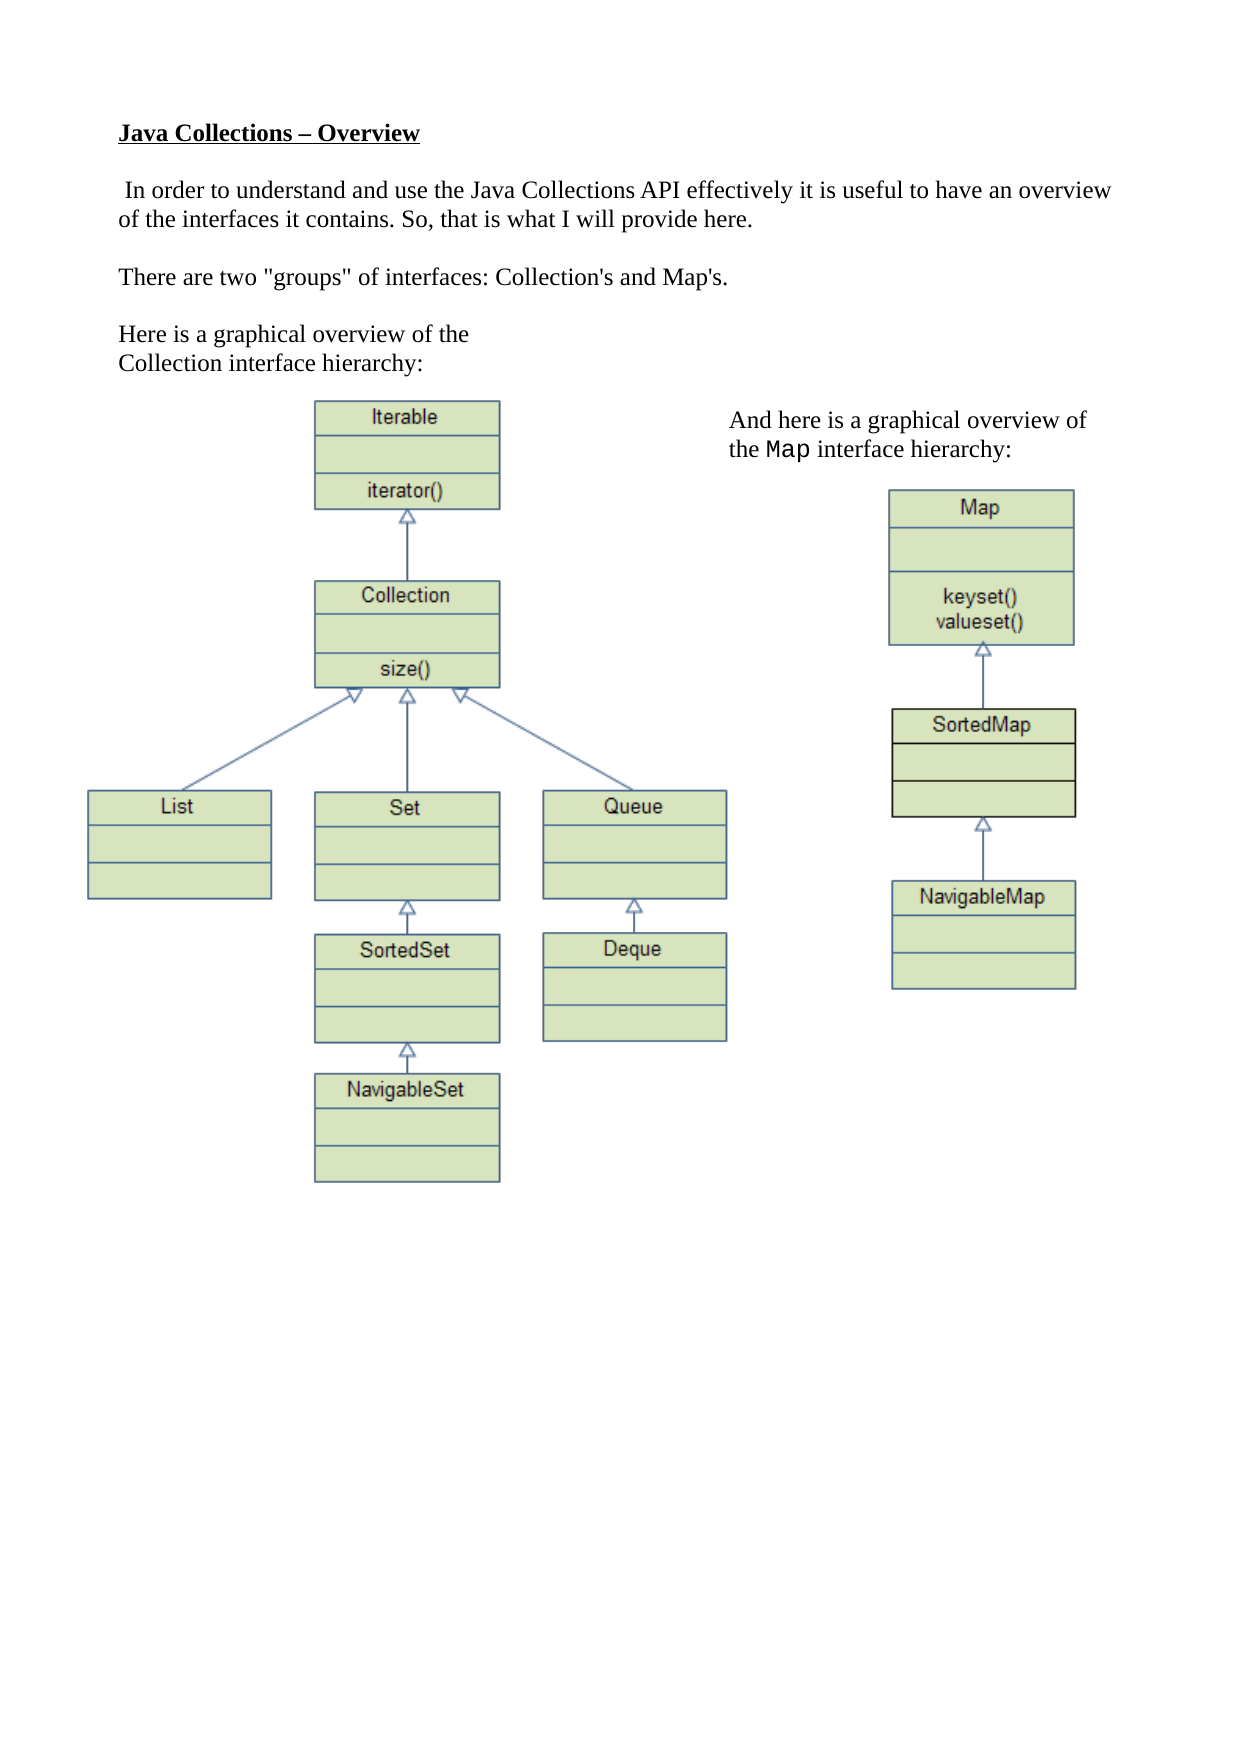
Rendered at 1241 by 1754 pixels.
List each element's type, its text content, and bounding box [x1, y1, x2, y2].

text Java Collections – Overview [118, 118, 1122, 147]
picture [884, 485, 1078, 993]
text Collection interface hierarchy: [118, 348, 1122, 377]
text In order to understand and use the Java Collections API effectively it is useful to have an overview of the interfaces it contains. So, that is what I will provide here. [118, 176, 1122, 233]
picture [83, 396, 729, 1186]
text Here is a graphical overview of the [118, 319, 1122, 348]
text And here is a graphical overview of the Map interface hierarchy: [729, 406, 1122, 465]
text There are two "groups" of interfaces: Collection's and Map's. [118, 262, 1122, 291]
